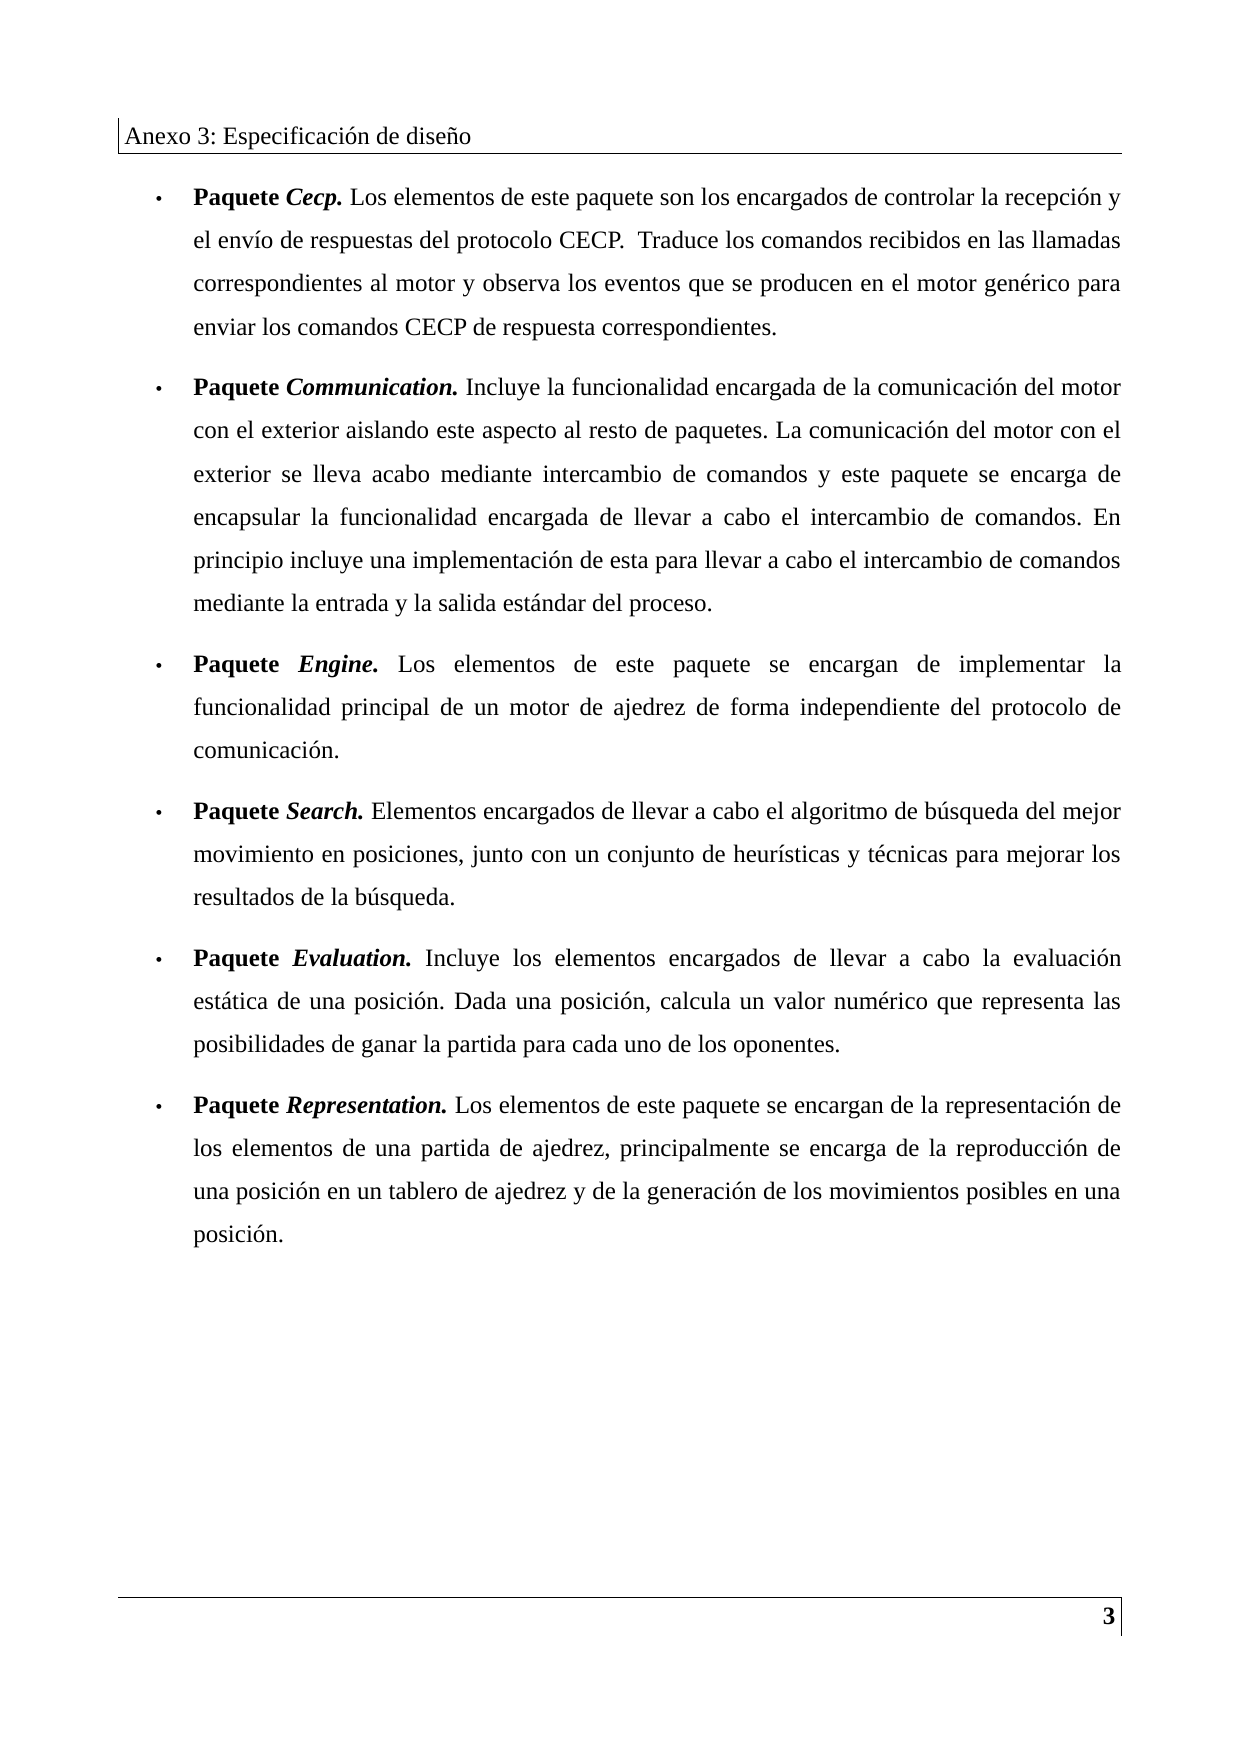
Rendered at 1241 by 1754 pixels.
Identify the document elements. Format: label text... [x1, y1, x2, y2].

list Paquete Search. Elementos encargados de llevar a cabo el algoritmo de búsqueda del mejor movimiento en posiciones, junto con un conjunto de heurísticas y técnicas para mejorar los resultados de la búsqueda. [156, 796, 1122, 911]
list Paquete Cecp. Los elementos de este paquete son los encargados de controlar la recepción y el envío de respuestas del protocolo CECP. Traduce los comandos recibidos en las llamadas correspondientes al motor y observa los eventos que se producen en el motor genérico para enviar los comandos CECP de respuesta correspondientes. [156, 182, 1122, 340]
list Paquete Representation. Los elementos de este paquete se encargan de la representación de los elementos de una partida de ajedrez, principalmente se encarga de la reproducción de una posición en un tablero de ajedrez y de la generación de los movimientos posibles en una posición. [156, 1090, 1122, 1248]
list Paquete Engine. Los elementos de este paquete se encargan de implementar la funcionalidad principal de un motor de ajedrez de forma independiente del protocolo de comunicación. [156, 649, 1122, 764]
list Paquete Evaluation. Incluye los elementos encargados de llevar a cabo la evaluación estática de una posición. Dada una posición, calcula un valor numérico que representa las posibilidades de ganar la partida para cada uno de los oponentes. [156, 943, 1122, 1058]
list Paquete Communication. Incluye la funcionalidad encargada de la comunicación del motor con el exterior aislando este aspecto al resto de paquetes. La comunicación del motor con el exterior se lleva acabo mediante intercambio de comandos y este paquete se encarga de encapsular la funcionalidad encargada de llevar a cabo el intercambio de comandos. En principio incluye una implementación de esta para llevar a cabo el intercambio de comandos mediante la entrada y la salida estándar del proceso. [156, 372, 1122, 617]
